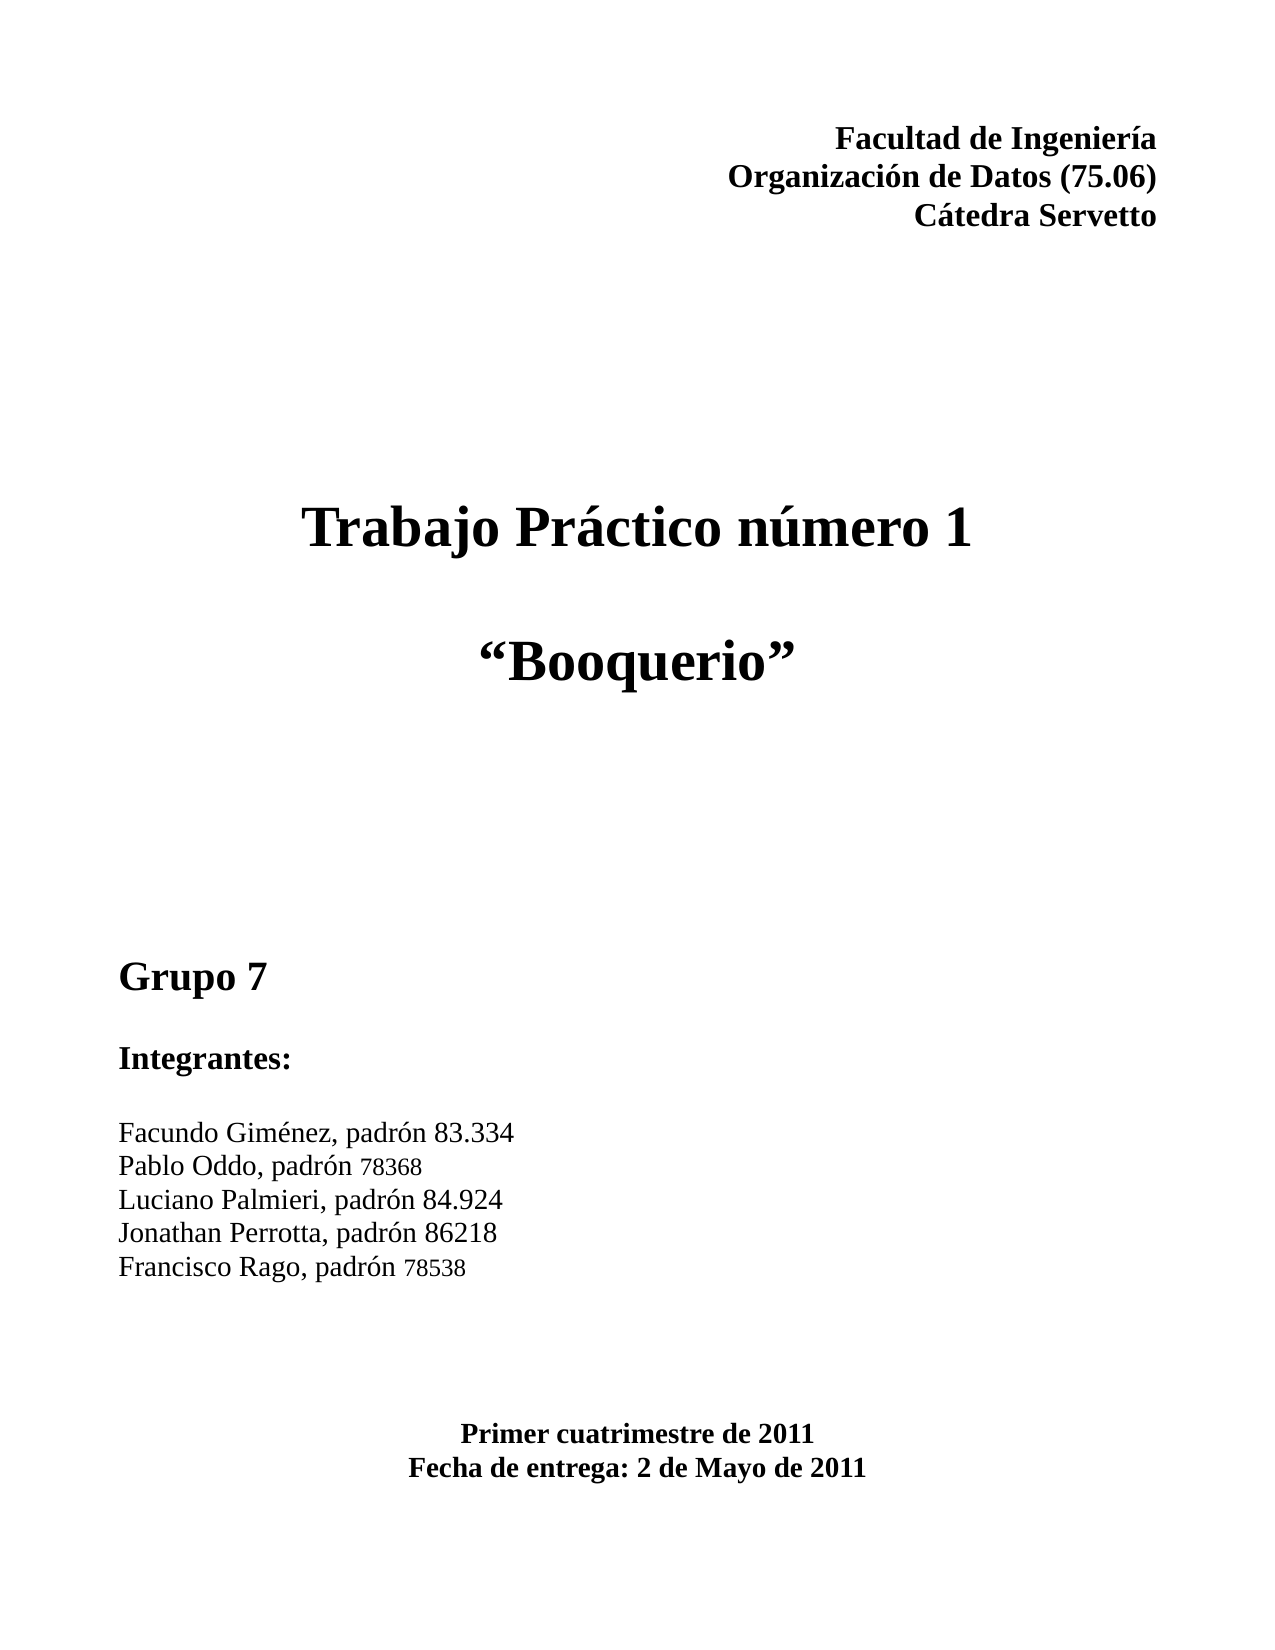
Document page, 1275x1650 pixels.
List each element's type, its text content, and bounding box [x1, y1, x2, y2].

text Primer cuatrimestre de 2011 [118, 1417, 1157, 1450]
text Integrantes: [118, 1038, 1157, 1076]
text Luciano Palmieri, padrón 84.924 [118, 1182, 1157, 1215]
text Trabajo Práctico número 1 [118, 492, 1157, 559]
text Organización de Datos (75.06) [118, 156, 1157, 195]
text Jonathan Perrotta, padrón 86218 [118, 1215, 1157, 1249]
text Cátedra Servetto [118, 195, 1157, 233]
text Pablo Oddo, padrón 78368 [118, 1148, 1157, 1182]
text Fecha de entrega: 2 de Mayo de 2011 [118, 1450, 1157, 1484]
text Facundo Giménez, padrón 83.334 [118, 1115, 1157, 1148]
text Grupo 7 [118, 952, 1157, 1000]
text Francisco Rago, padrón 78538 [118, 1249, 1157, 1282]
text Facultad de Ingeniería [118, 118, 1157, 156]
text “Booquerio” [118, 626, 1157, 693]
